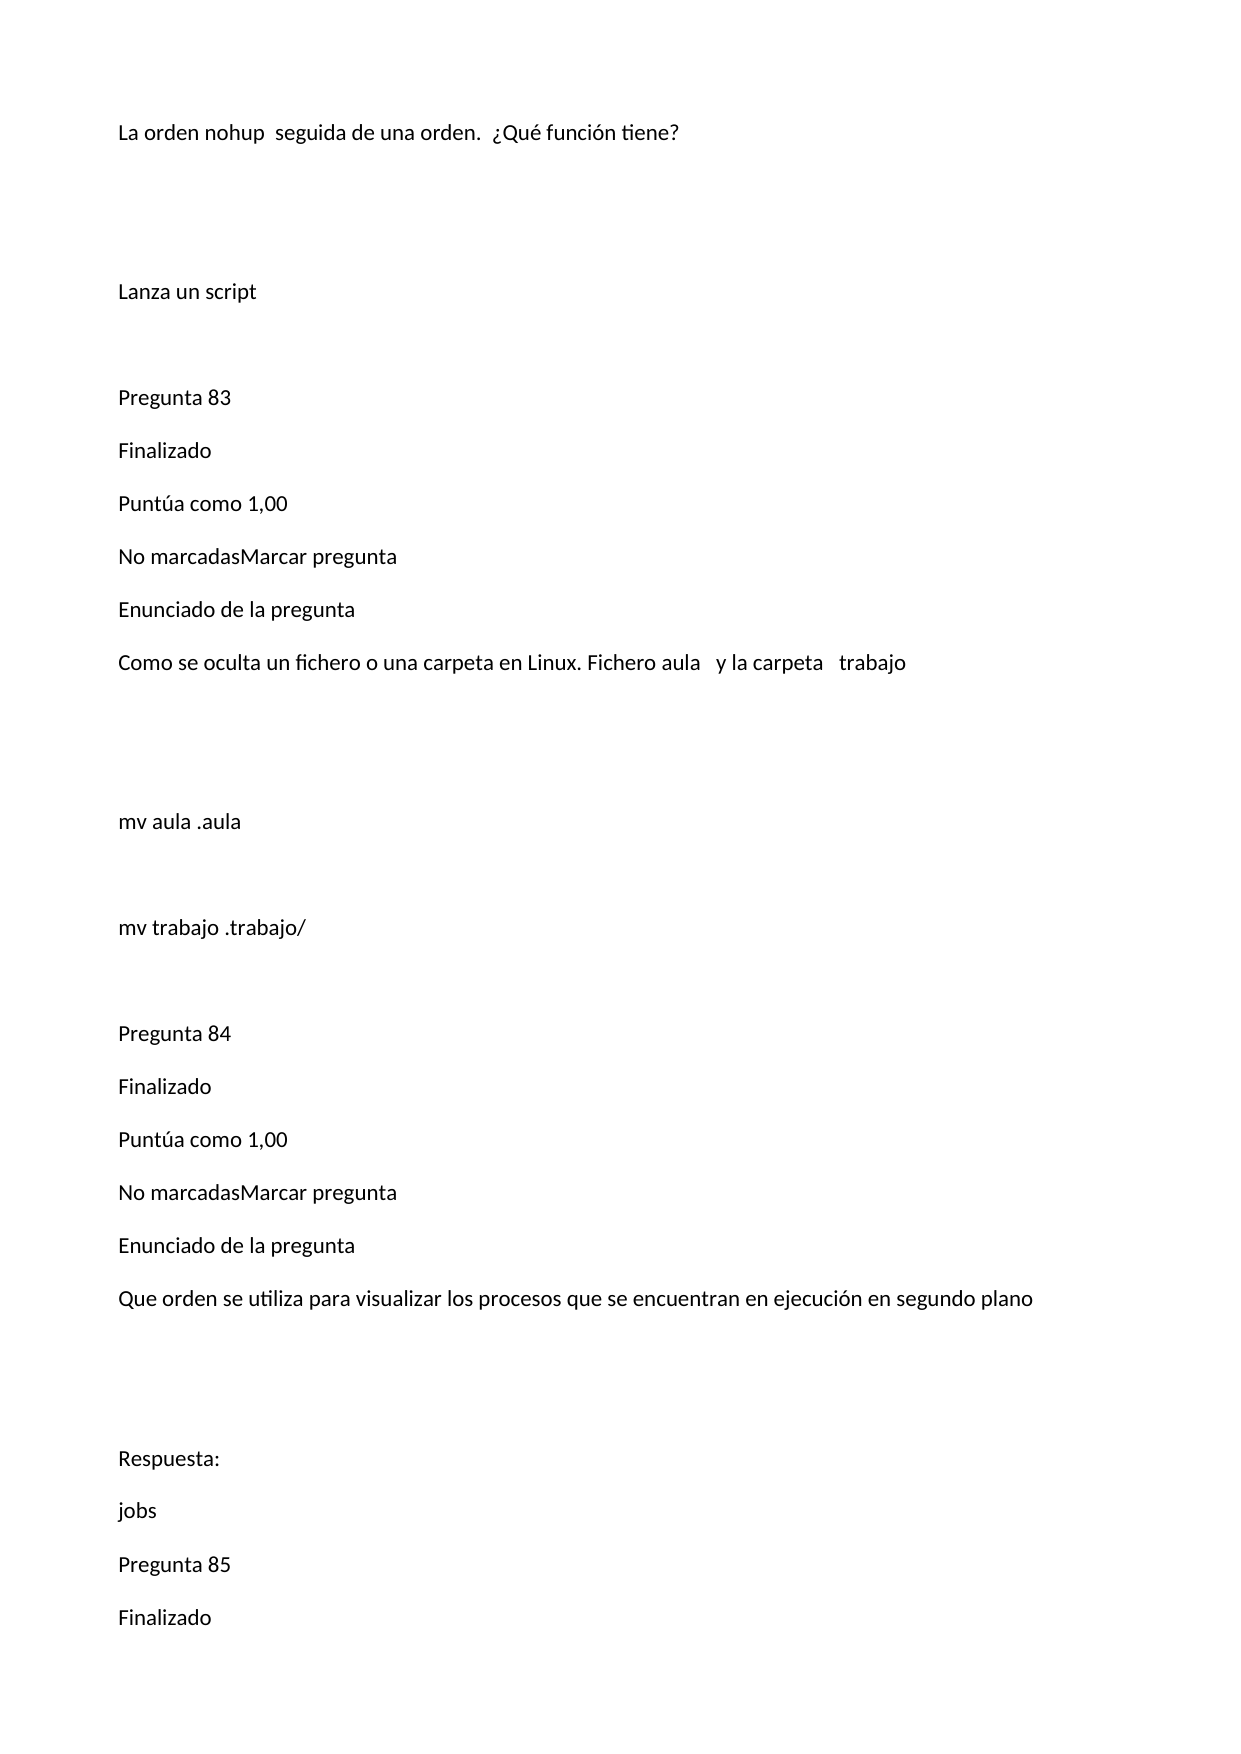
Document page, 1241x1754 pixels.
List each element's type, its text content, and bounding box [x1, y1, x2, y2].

text Finalizado [118, 1603, 1122, 1631]
text Finalizado [118, 1072, 1122, 1101]
text No marcadasMarcar pregunta [118, 542, 1122, 570]
text Puntúa como 1,00 [118, 1126, 1122, 1153]
text mv aula .aula [118, 807, 1122, 835]
text Pregunta 85 [118, 1550, 1122, 1578]
text Puntúa como 1,00 [118, 489, 1122, 517]
text Pregunta 83 [118, 383, 1122, 411]
text Enunciado de la pregunta [118, 1232, 1122, 1259]
text La orden nohup seguida de una orden. ¿Qué función tiene? [118, 118, 1122, 146]
text Que orden se utiliza para visualizar los procesos que se encuentran en ejecución en segundo plano [118, 1284, 1122, 1313]
text Lanza un script [118, 277, 1122, 305]
text Pregunta 84 [118, 1019, 1122, 1047]
text Enunciado de la pregunta [118, 595, 1122, 623]
text No marcadasMarcar pregunta [118, 1178, 1122, 1207]
text Finalizado [118, 436, 1122, 464]
text mv trabajo .trabajo/ [118, 913, 1122, 941]
text Respuesta: [118, 1444, 1122, 1472]
text Como se oculta un fichero o una carpeta en Linux. Fichero aula y la carpeta trabajo [118, 648, 1122, 676]
text jobs [118, 1497, 1122, 1525]
